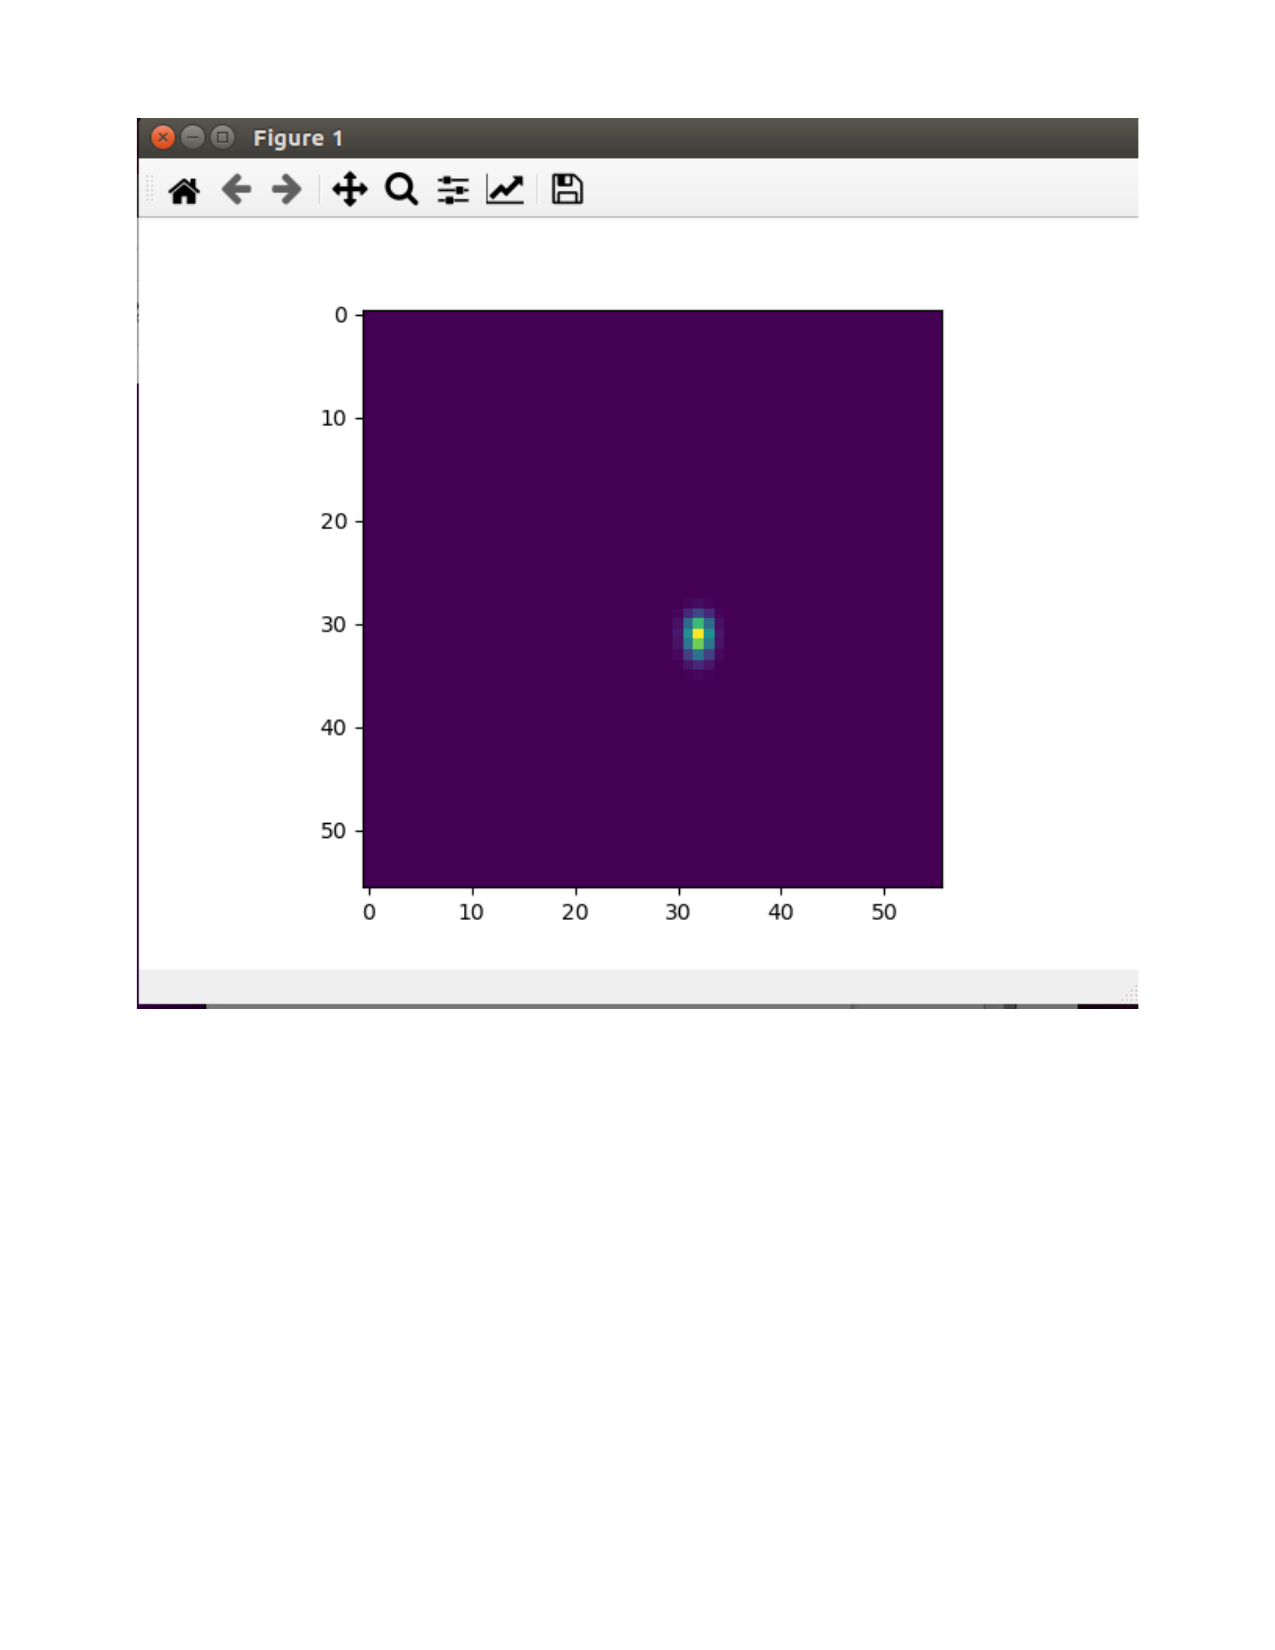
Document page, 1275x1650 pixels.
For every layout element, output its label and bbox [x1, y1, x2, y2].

picture [136, 118, 1139, 1009]
